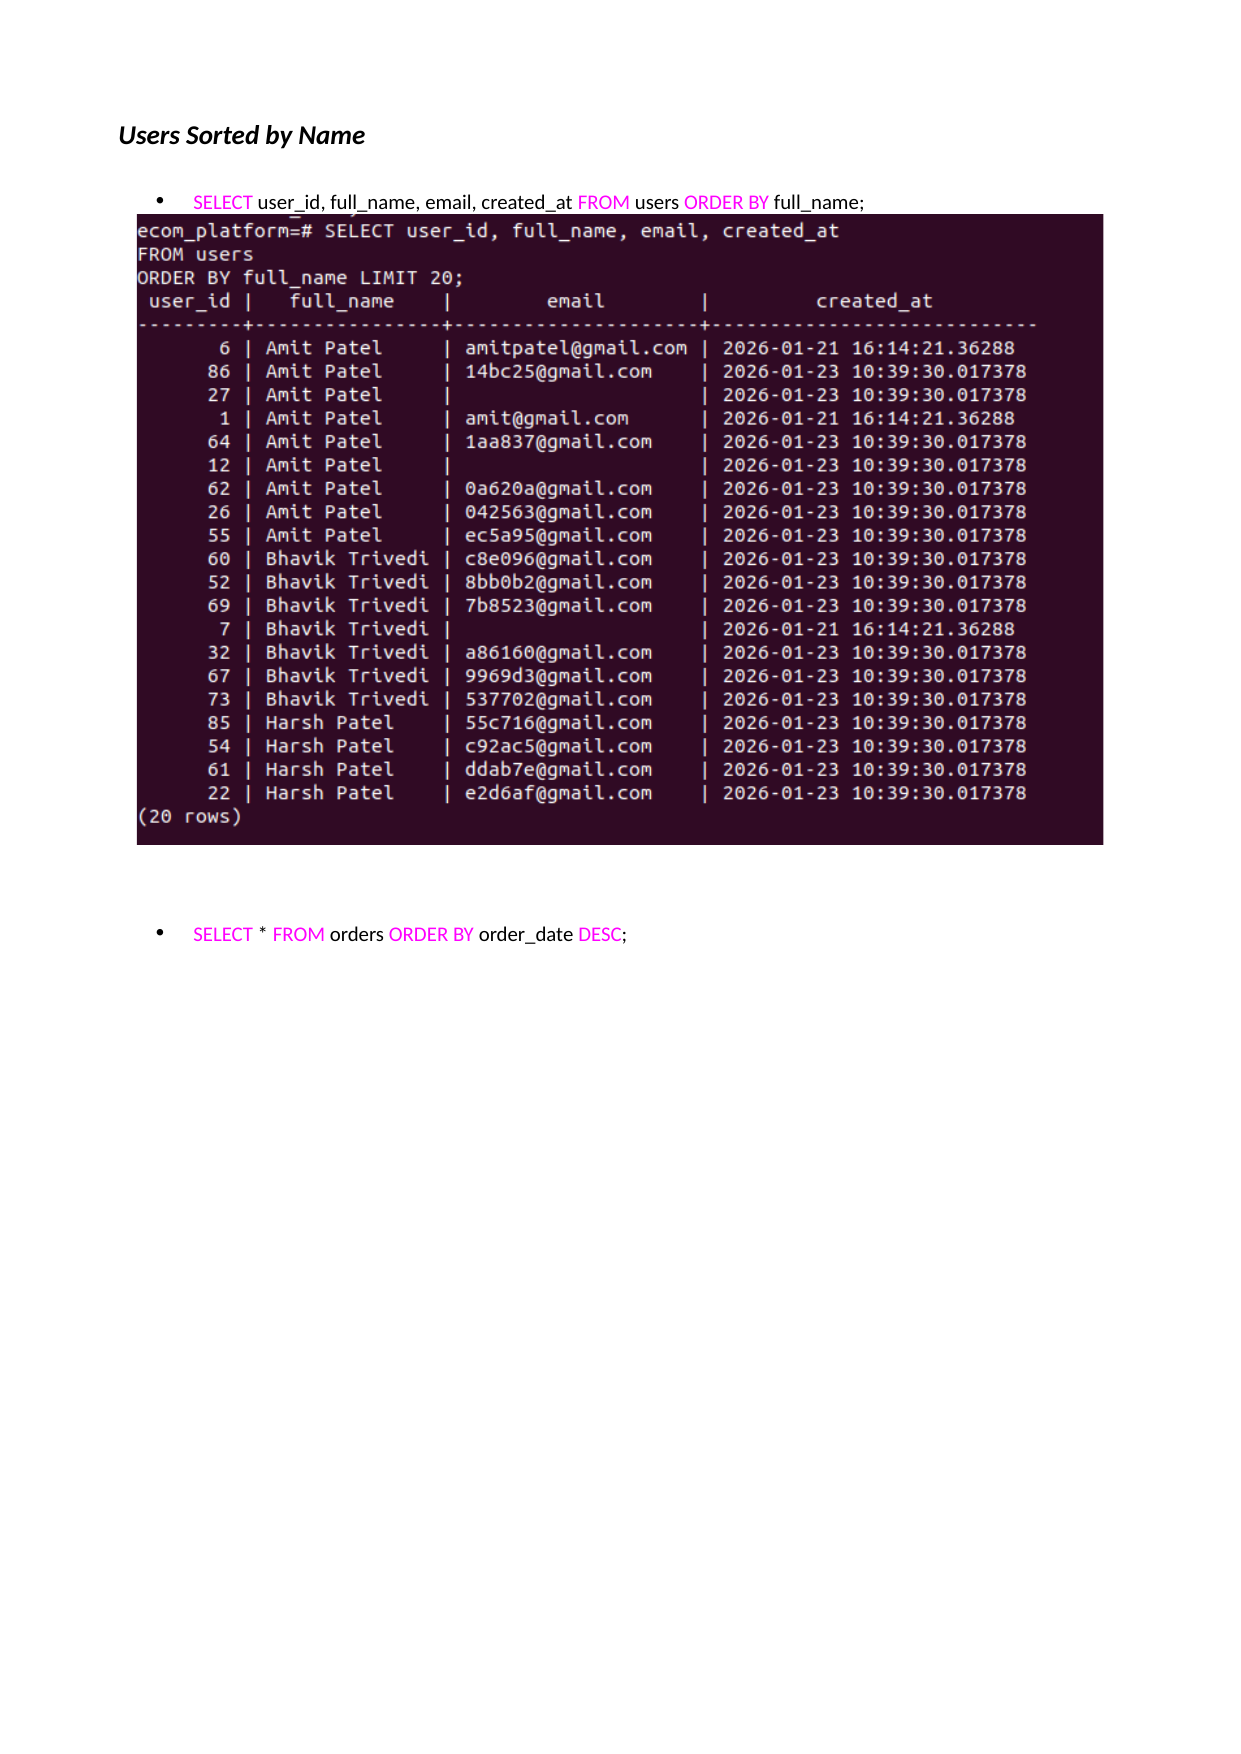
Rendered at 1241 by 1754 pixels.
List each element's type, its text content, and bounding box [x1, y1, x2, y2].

picture [136, 214, 1104, 845]
list SELECT * FROM orders ORDER BY order_date DESC; [156, 921, 1122, 947]
subtitle Users Sorted by Name [118, 118, 1122, 151]
list SELECT user_id, full_name, email, created_at FROM users ORDER BY full_name; [156, 189, 1122, 215]
